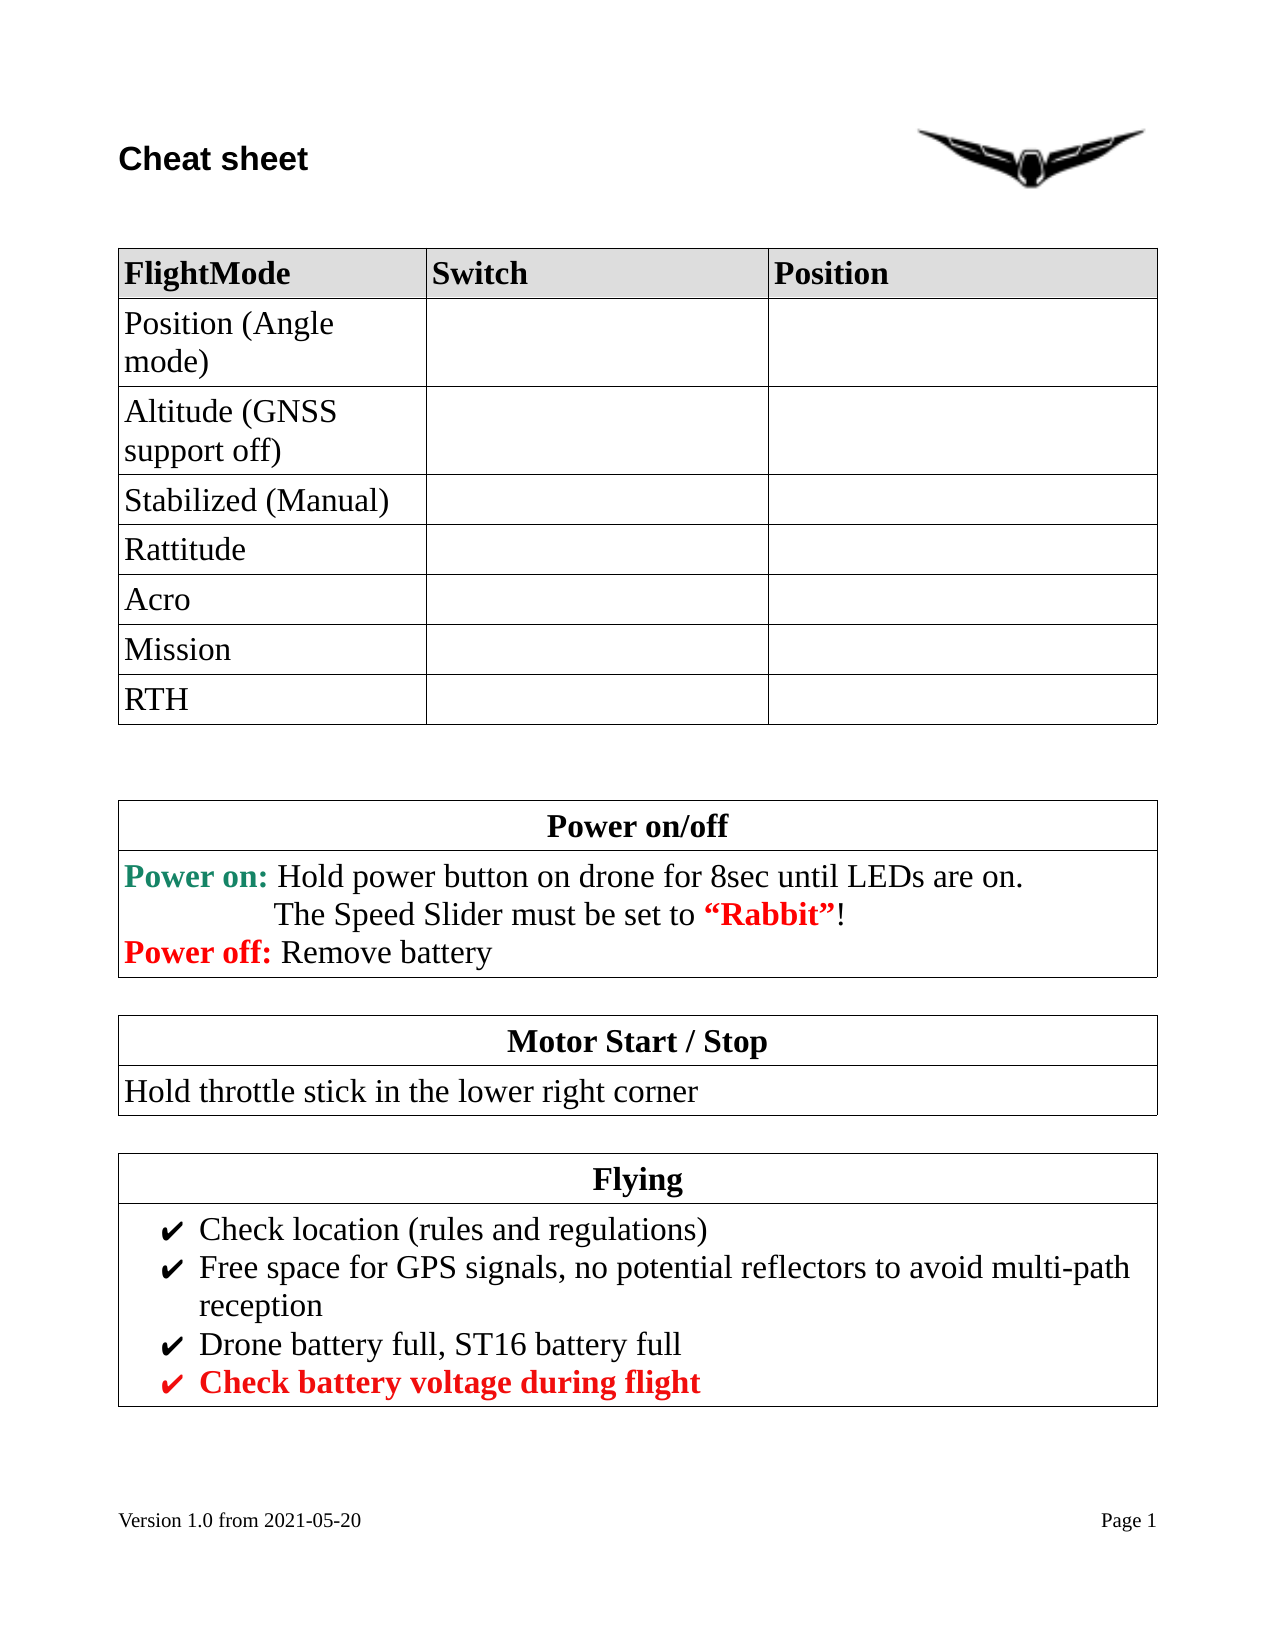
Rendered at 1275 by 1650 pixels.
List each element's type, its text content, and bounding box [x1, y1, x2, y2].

table_cell Power on: Hold power button on drone for 8sec until LEDs are on. The Speed Slider must be set to “Rabbit”! Power off: Remove battery [119, 851, 1157, 977]
table_cell RTH [119, 675, 426, 723]
table_header Switch [427, 249, 768, 297]
table_cell [427, 525, 768, 574]
table_cell [427, 625, 768, 673]
table_cell Position (Angle mode) [119, 299, 426, 386]
subtitle Cheat sheet [118, 139, 914, 178]
table_header FlightMode [119, 249, 426, 297]
table_cell [427, 675, 768, 723]
table_cell [769, 525, 1157, 574]
table_cell Altitude (GNSS support off) [119, 387, 426, 474]
table_cell [769, 299, 1157, 386]
table_cell Acro [119, 575, 426, 624]
table_cell [769, 475, 1157, 524]
table_header Power on/off [119, 801, 1157, 850]
table_cell Check location (rules and regulations) Free space for GPS signals, no potential reflectors to avoid multi-path reception Drone battery full, ST16 battery full Check battery voltage during flight [119, 1204, 1157, 1406]
table_cell [769, 387, 1157, 474]
table_cell [769, 625, 1157, 673]
table_cell Rattitude [119, 525, 426, 574]
table_cell Hold throttle stick in the lower right corner [119, 1066, 1157, 1115]
table_cell [769, 675, 1157, 723]
table_cell [769, 575, 1157, 624]
subtitle [1148, 139, 1157, 178]
table_header Motor Start / Stop [119, 1016, 1157, 1065]
table_cell [427, 299, 768, 386]
table_header Flying [119, 1154, 1157, 1203]
table_header Position [769, 249, 1157, 297]
table_cell [427, 475, 768, 524]
picture [914, 126, 1148, 193]
table_cell Stabilized (Manual) [119, 475, 426, 524]
table_cell Mission [119, 625, 426, 673]
table_cell [427, 575, 768, 624]
table_cell [427, 387, 768, 474]
